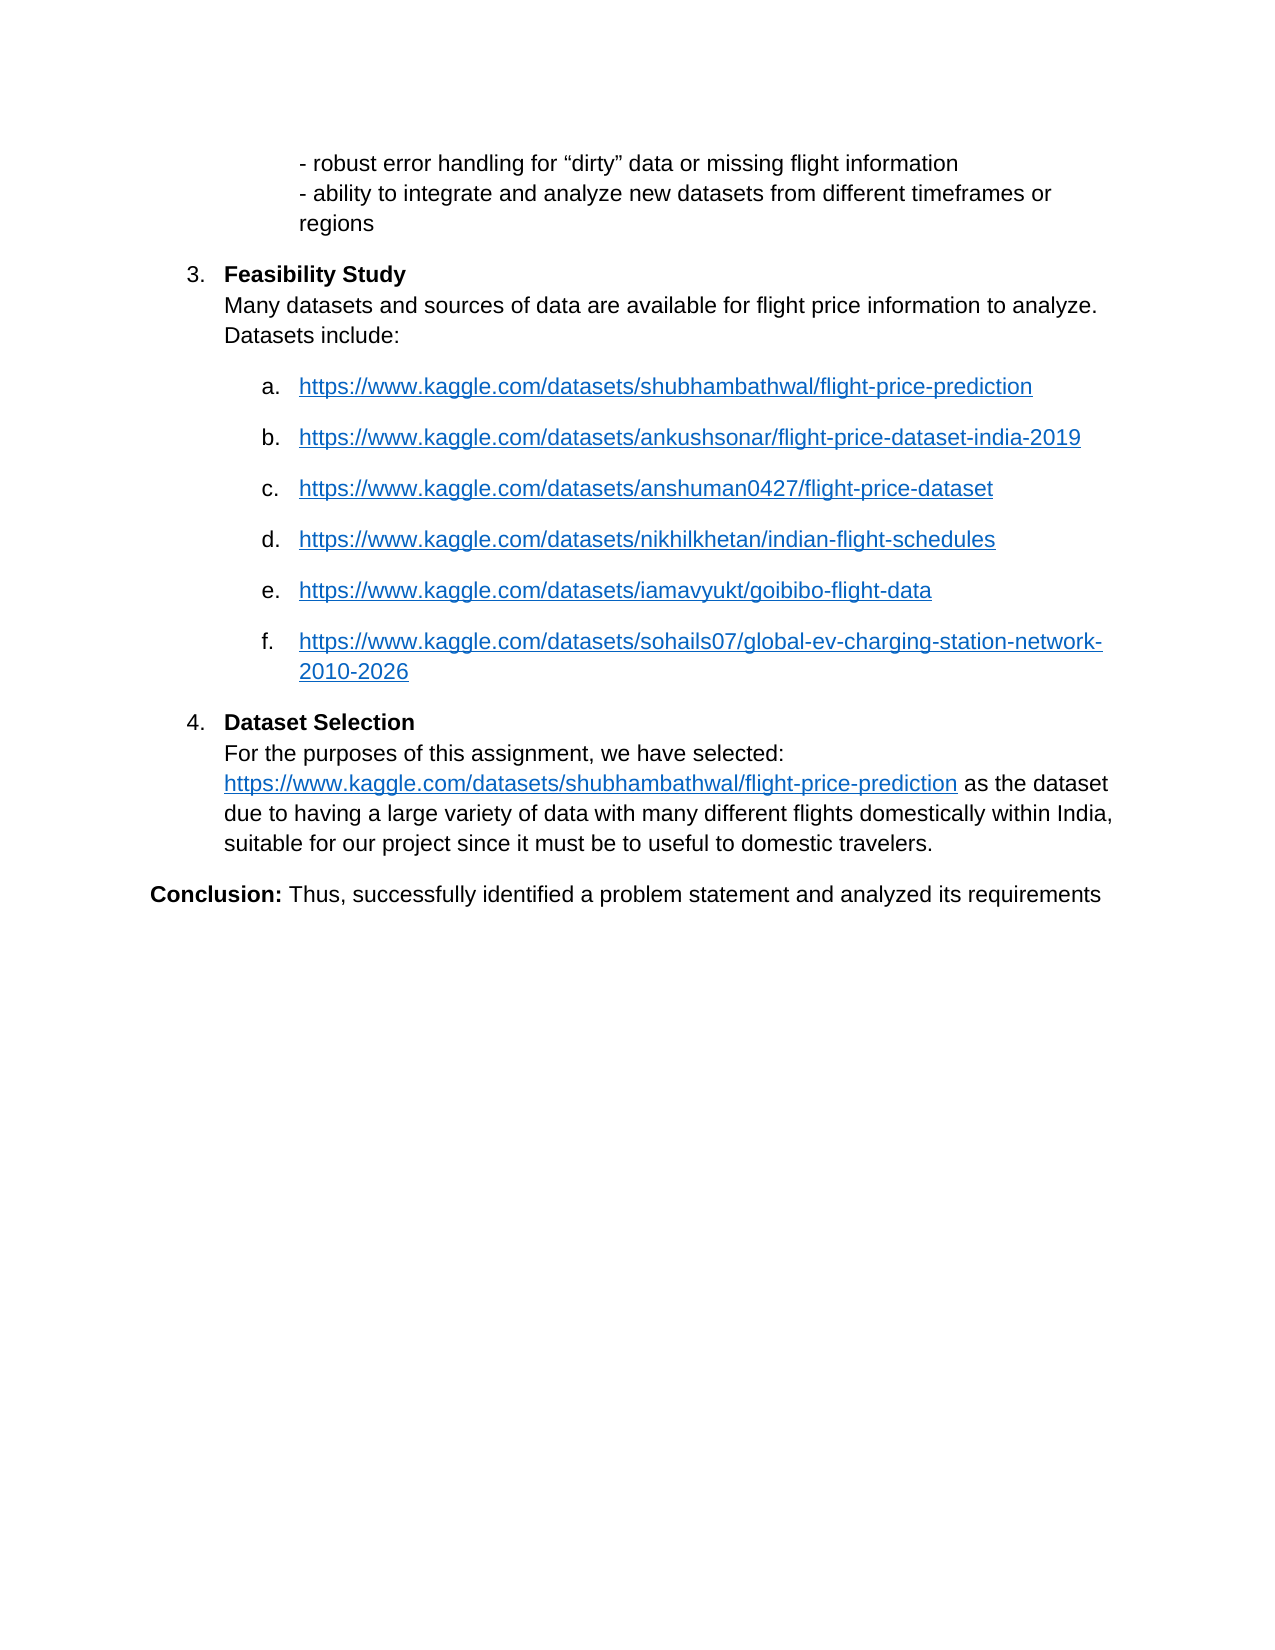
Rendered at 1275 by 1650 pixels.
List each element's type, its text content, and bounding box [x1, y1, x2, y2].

list - robust error handling for “dirty” data or missing flight information - ability to integrate and analyze new datasets from different timeframes or regions [261, 150, 1125, 237]
list https://www.kaggle.com/datasets/sohails07/global-ev-charging-station-network-2010-2026 [261, 628, 1125, 685]
list https://www.kaggle.com/datasets/ankushsonar/flight-price-dataset-india-2019 [261, 424, 1125, 450]
list https://www.kaggle.com/datasets/anshuman0427/flight-price-dataset [261, 475, 1125, 501]
list Feasibility Study Many datasets and sources of data are available for flight price information to analyze. Datasets include: [186, 261, 1125, 348]
list https://www.kaggle.com/datasets/iamavyukt/goibibo-flight-data [261, 577, 1125, 603]
list https://www.kaggle.com/datasets/shubhambathwal/flight-price-prediction [261, 373, 1125, 399]
list https://www.kaggle.com/datasets/nikhilkhetan/indian-flight-schedules [261, 526, 1125, 552]
list Conclusion: Thus, successfully identified a problem statement and analyzed its requirements [150, 881, 1125, 908]
list Dataset Selection For the purposes of this assignment, we have selected: https://www.kaggle.com/datasets/shubhambathwal/flight-price-prediction as the dataset due to having a large variety of data with many different flights domestically within India, suitable for our project since it must be to useful to domestic travelers. [186, 709, 1125, 857]
